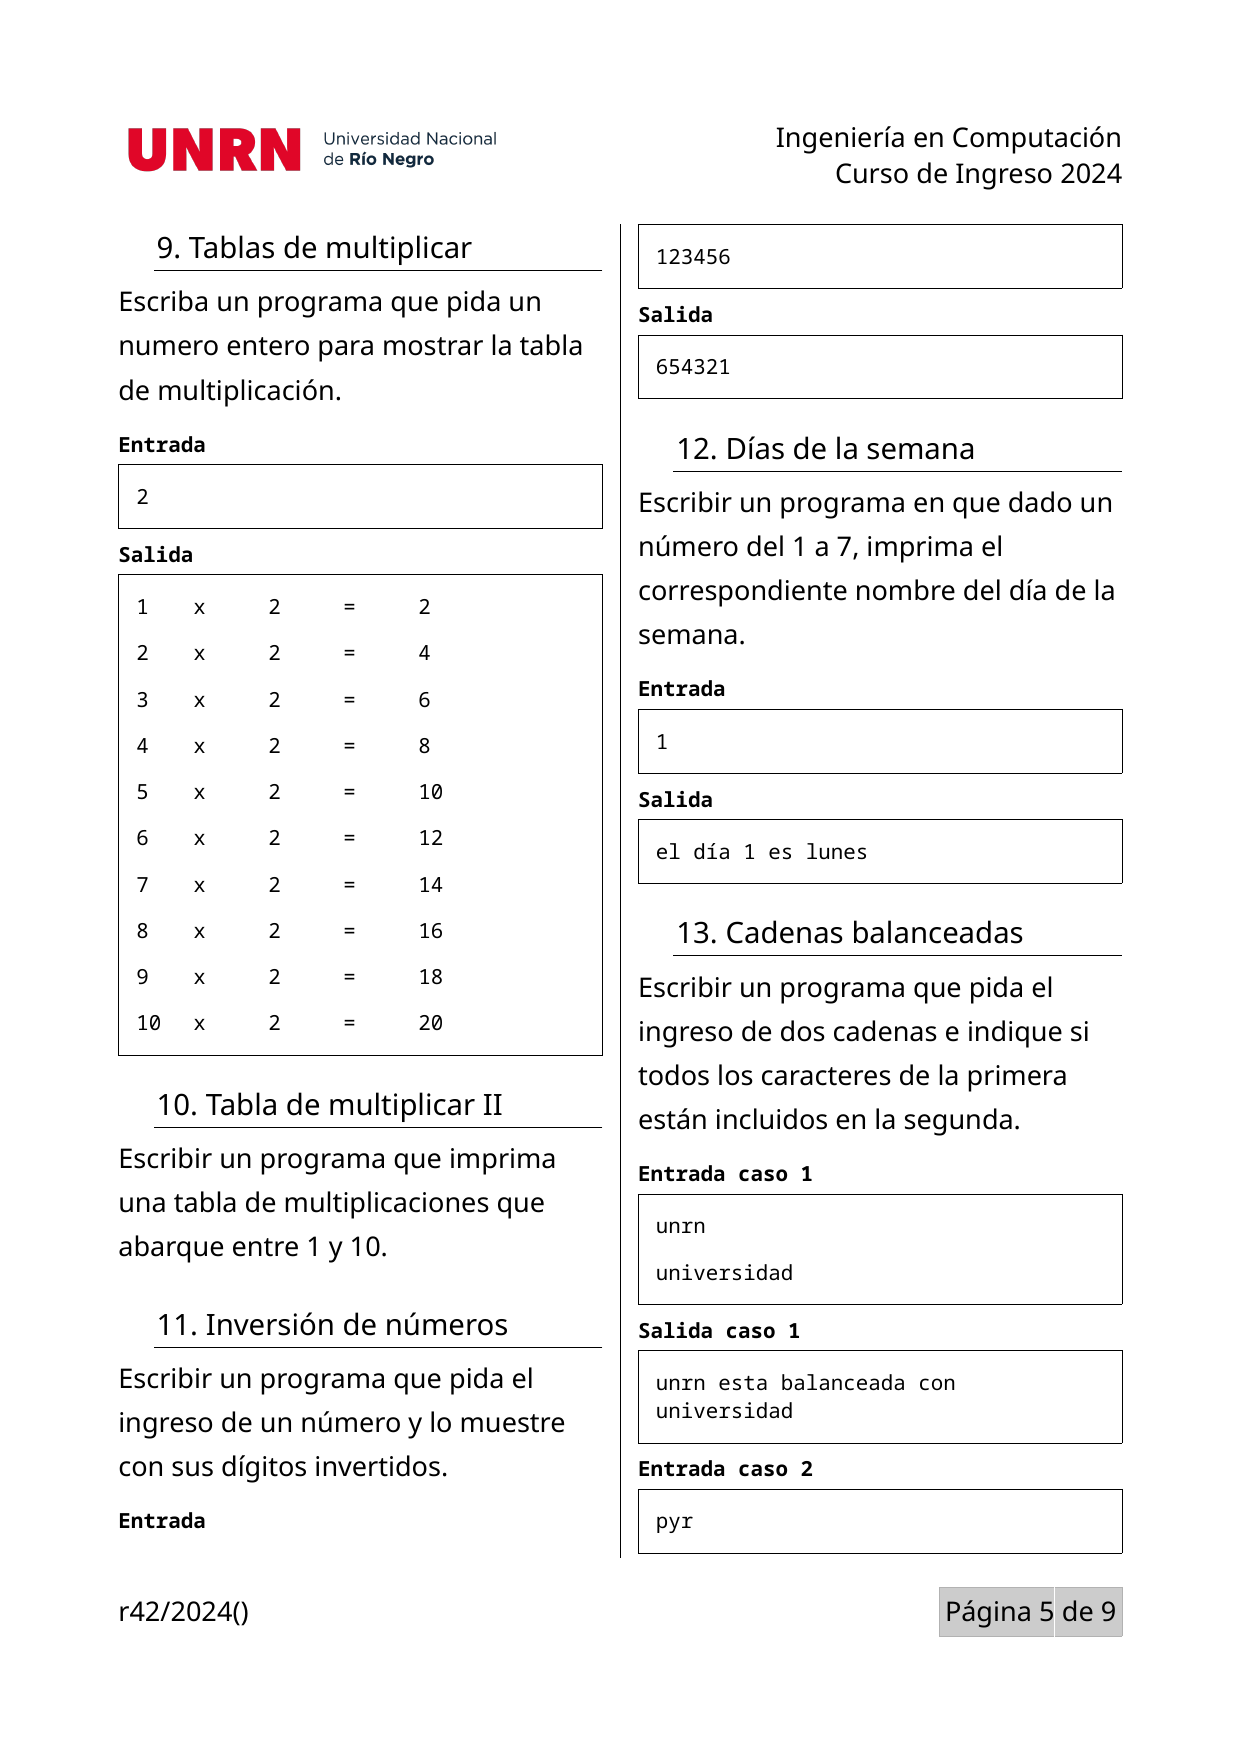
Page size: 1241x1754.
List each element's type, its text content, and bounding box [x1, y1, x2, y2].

text 9 x 2 = 18 [119, 944, 602, 991]
text 1 [639, 710, 1122, 773]
text Salida [118, 540, 602, 568]
text Salida caso 1 [638, 1316, 1122, 1344]
text Escribir un programa que pida el ingreso de dos cadenas e indique si todos los caracteres de la primera están incluidos en la segunda. [638, 968, 1122, 1137]
text 5 x 2 = 10 [119, 759, 602, 806]
subtitle Cadenas balanceadas [673, 909, 1122, 955]
text el día 1 es lunes [639, 820, 1122, 883]
text Salida [638, 300, 1122, 328]
text Escribir un programa en que dado un número del 1 a 7, imprima el correspondiente nombre del día de la semana. [638, 483, 1122, 653]
text Salida [638, 785, 1122, 813]
picture [118, 118, 505, 180]
text Entrada caso 1 [638, 1159, 1122, 1188]
text 3 x 2 = 6 [119, 667, 602, 713]
text 8 x 2 = 16 [119, 898, 602, 944]
text Escribir un programa que pida el ingreso de un número y lo muestre con sus dígitos invertidos. [118, 1359, 602, 1485]
text unrn esta balanceada con universidad [639, 1351, 1122, 1443]
text Entrada caso 2 [638, 1454, 1122, 1483]
text Entrada [118, 430, 602, 458]
text Entrada [118, 1507, 602, 1535]
subtitle Días de la semana [673, 425, 1122, 471]
text Escribir un programa que imprima una tabla de multiplicaciones que abarque entre 1 y 10. [118, 1139, 602, 1265]
text 654321 [639, 336, 1122, 398]
text Entrada [638, 674, 1122, 703]
text 123456 [639, 225, 1122, 288]
text universidad [639, 1240, 1122, 1304]
text 2 [119, 465, 602, 528]
subtitle Tabla de multiplicar II [153, 1081, 602, 1127]
subtitle Tablas de multiplicar [153, 224, 602, 270]
text 2 x 2 = 4 [119, 621, 602, 667]
text Escriba un programa que pida un numero entero para mostrar la tabla de multiplicación. [118, 283, 602, 408]
text 4 x 2 = 8 [119, 713, 602, 759]
text 1 x 2 = 2 [119, 575, 602, 621]
text unrn [639, 1195, 1122, 1240]
subtitle Inversión de números [153, 1301, 602, 1347]
text 6 x 2 = 12 [119, 806, 602, 852]
text pyr [639, 1490, 1122, 1553]
text 10 x 2 = 20 [119, 991, 602, 1055]
text 7 x 2 = 14 [119, 852, 602, 898]
